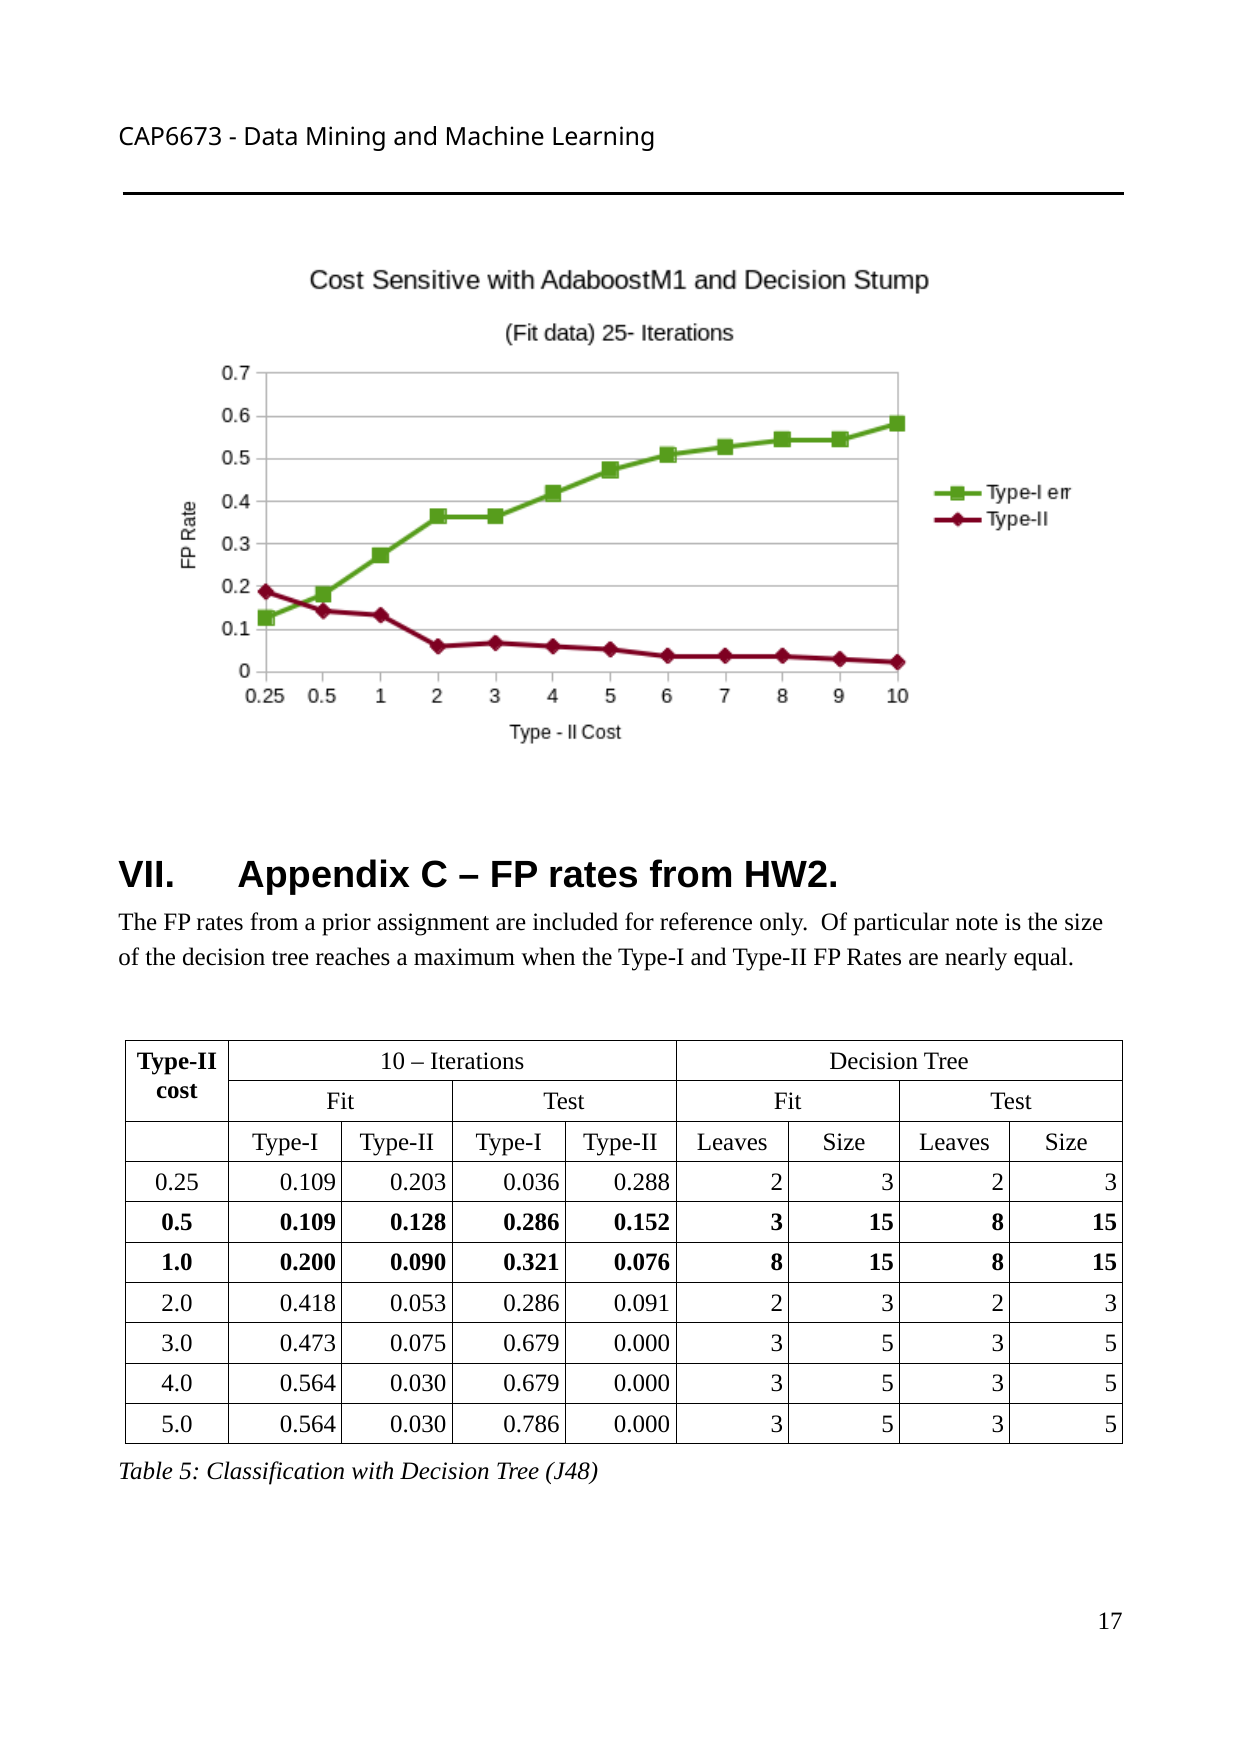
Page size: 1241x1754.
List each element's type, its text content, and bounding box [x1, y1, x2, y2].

table_cell 3 [677, 1404, 788, 1443]
subtitle Appendix C – FP rates from HW2. [118, 851, 1122, 895]
table_cell 0.564 [229, 1364, 341, 1403]
table_cell 2.0 [126, 1283, 228, 1322]
table_cell 0.000 [566, 1364, 676, 1403]
table_header 10 – Iterations [229, 1041, 676, 1080]
table_cell Test [453, 1081, 676, 1121]
table_cell Leaves [677, 1122, 788, 1161]
table_cell 0.679 [453, 1364, 565, 1403]
table_cell 0.786 [453, 1404, 565, 1443]
table_cell 0.564 [229, 1404, 341, 1443]
table_cell 5 [1010, 1323, 1122, 1363]
table_cell 0.109 [229, 1202, 341, 1242]
table_cell Fit [677, 1081, 899, 1121]
table_cell 3 [1010, 1283, 1122, 1322]
table_cell Fit [229, 1081, 452, 1121]
table_cell Leaves [900, 1122, 1009, 1161]
table_cell 5 [789, 1404, 899, 1443]
table_cell 0.000 [566, 1404, 676, 1443]
table_cell 0.109 [229, 1162, 341, 1201]
table_cell 3 [677, 1323, 788, 1363]
table_cell [126, 1122, 228, 1161]
table_cell 3 [900, 1364, 1009, 1403]
table_cell 2 [900, 1283, 1009, 1322]
table_cell 5.0 [126, 1404, 228, 1443]
table_cell Type-I [229, 1122, 341, 1161]
table_cell 0.5 [126, 1202, 228, 1242]
table_cell 8 [677, 1243, 788, 1282]
table_cell 5 [1010, 1404, 1122, 1443]
table_cell 0.679 [453, 1323, 565, 1363]
table_cell 3 [1010, 1162, 1122, 1201]
table_cell 5 [789, 1323, 899, 1363]
table_cell 2 [677, 1162, 788, 1201]
table_cell 15 [1010, 1202, 1122, 1242]
table_cell 0.321 [453, 1243, 565, 1282]
table_cell 8 [900, 1243, 1009, 1282]
table_cell 3 [900, 1323, 1009, 1363]
table_cell 0.036 [453, 1162, 565, 1201]
table_cell 3 [677, 1202, 788, 1242]
table_header Type-II cost [126, 1041, 228, 1121]
table_cell 0.128 [342, 1202, 452, 1242]
table_cell Type-I [453, 1122, 565, 1161]
table_cell 0.152 [566, 1202, 676, 1242]
table_cell 0.076 [566, 1243, 676, 1282]
table_cell 2 [900, 1162, 1009, 1201]
table_cell 0.090 [342, 1243, 452, 1282]
table_cell Test [900, 1081, 1122, 1121]
table_cell 15 [789, 1243, 899, 1282]
text Table 5: Classification with Decision Tree (J48) [118, 1456, 1122, 1484]
table_cell 0.286 [453, 1202, 565, 1242]
table_cell 1.0 [126, 1243, 228, 1282]
table_cell Type-II [342, 1122, 452, 1161]
table_cell 5 [789, 1364, 899, 1403]
table_cell 2 [677, 1283, 788, 1322]
table_cell 0.25 [126, 1162, 228, 1201]
table_cell 15 [789, 1202, 899, 1242]
table_cell 0.030 [342, 1364, 452, 1403]
table_cell 0.075 [342, 1323, 452, 1363]
table_cell 5 [1010, 1364, 1122, 1403]
table_cell 15 [1010, 1243, 1122, 1282]
table_cell 0.030 [342, 1404, 452, 1443]
table_header Decision Tree [677, 1041, 1122, 1080]
table_cell 0.200 [229, 1243, 341, 1282]
table_cell 0.418 [229, 1283, 341, 1322]
table_cell 0.288 [566, 1162, 676, 1201]
table_cell 8 [900, 1202, 1009, 1242]
table_cell Size [1010, 1122, 1122, 1161]
table_cell 0.053 [342, 1283, 452, 1322]
table_cell 3 [900, 1404, 1009, 1443]
table_cell 0.091 [566, 1283, 676, 1322]
table_cell 3 [677, 1364, 788, 1403]
table_cell 0.203 [342, 1162, 452, 1201]
table_cell Size [789, 1122, 899, 1161]
table_cell 0.473 [229, 1323, 341, 1363]
text The FP rates from a prior assignment are included for reference only. Of particular note is the size of the decision tree reaches a maximum when the Type-I and Type-II FP Rates are nearly equal. [118, 907, 1122, 971]
table_cell 3.0 [126, 1323, 228, 1363]
table_cell Type-II [566, 1122, 676, 1161]
table_cell 0.286 [453, 1283, 565, 1322]
table_cell 3 [789, 1162, 899, 1201]
picture [147, 239, 1093, 772]
table_cell 4.0 [126, 1364, 228, 1403]
table_cell 0.000 [566, 1323, 676, 1363]
table_cell 3 [789, 1283, 899, 1322]
